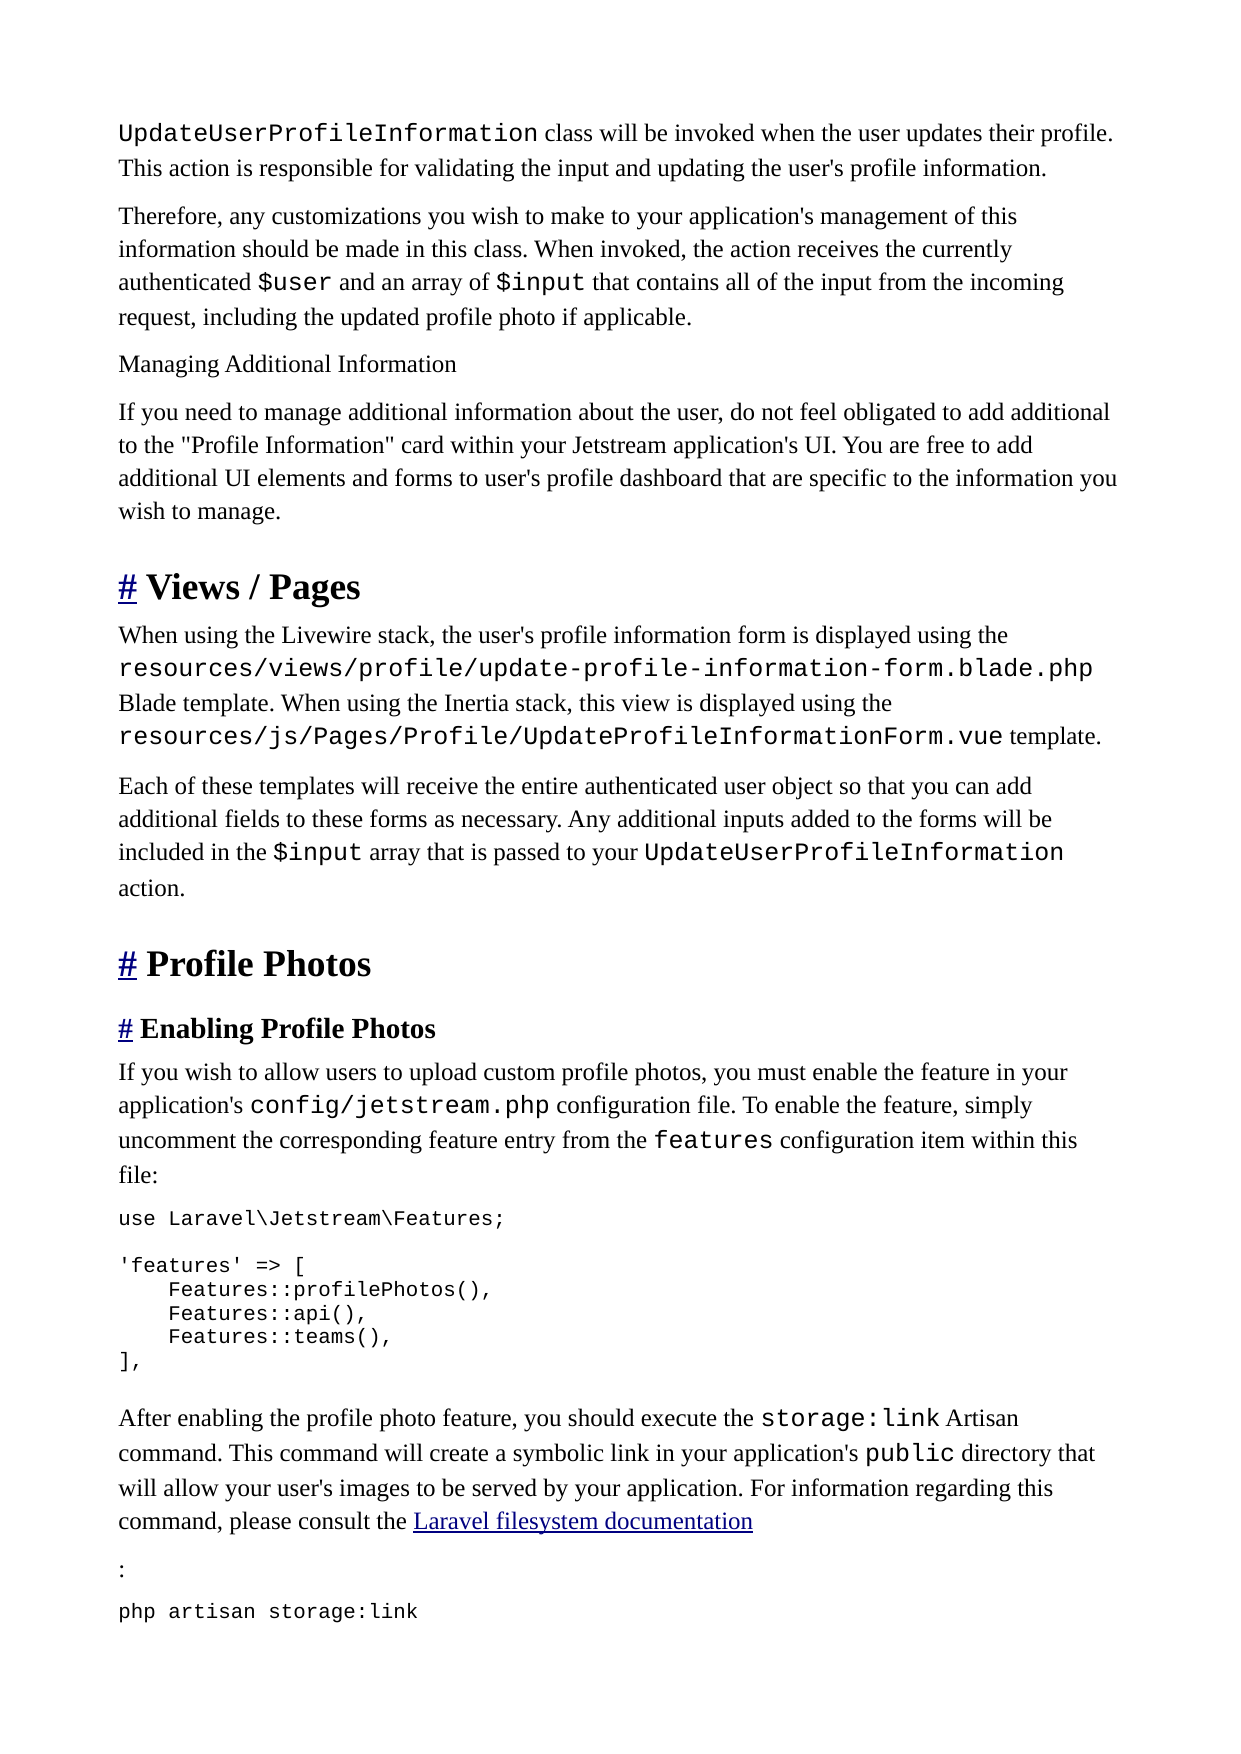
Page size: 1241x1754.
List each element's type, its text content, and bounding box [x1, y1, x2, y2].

text After enabling the profile photo feature, you should execute the storage:link Artisan command. This command will create a symbolic link in your application's public directory that will allow your user's images to be served by your application. For information regarding this command, please consult the Laravel filesystem documentation [118, 1403, 1122, 1535]
text If you wish to allow users to upload custom profile photos, you must enable the feature in your application's config/jetstream.php configuration file. To enable the feature, simply uncomment the corresponding feature entry from the features configuration item within this file: [118, 1057, 1122, 1189]
subtitle # Enabling Profile Photos [118, 1011, 1122, 1045]
subtitle # Views / Pages [118, 565, 1122, 608]
text UpdateUserProfileInformation class will be invoked when the user updates their profile. This action is responsible for validating the input and updating the user's profile information. [118, 118, 1122, 182]
text Features::teams(), [118, 1326, 1122, 1350]
text Each of these templates will receive the entire authenticated user object so that you can add additional fields to these forms as necessary. Any additional inputs added to the forms will be included in the $input array that is passed to your UpdateUserProfileInformation action. [118, 771, 1122, 901]
text Features::profilePhotos(), [118, 1279, 1122, 1303]
text Features::api(), [118, 1303, 1122, 1326]
text : [118, 1554, 1122, 1583]
text ], [118, 1350, 1122, 1374]
text Therefore, any customizations you wish to make to your application's management of this information should be made in this class. When invoked, the action receives the currently authenticated $user and an array of $input that contains all of the input from the incoming request, including the updated profile photo if applicable. [118, 201, 1122, 331]
text 'features' => [ [118, 1255, 1122, 1279]
text When using the Livewire stack, the user's profile information form is displayed using the resources/views/profile/update-profile-information-form.blade.php Blade template. When using the Inertia stack, this view is displayed using the resources/js/Pages/Profile/UpdateProfileInformationForm.vue template. [118, 620, 1122, 752]
text If you need to manage additional information about the user, do not feel obligated to add additional to the "Profile Information" card within your Jetstream application's UI. You are free to add additional UI elements and forms to user's profile dashboard that are specific to the information you wish to manage. [118, 397, 1122, 525]
text Managing Additional Information [118, 349, 1122, 378]
text use Laravel\Jetstream\Features; [118, 1208, 1122, 1232]
text php artisan storage:link [118, 1602, 1122, 1625]
subtitle # Profile Photos [118, 941, 1122, 984]
